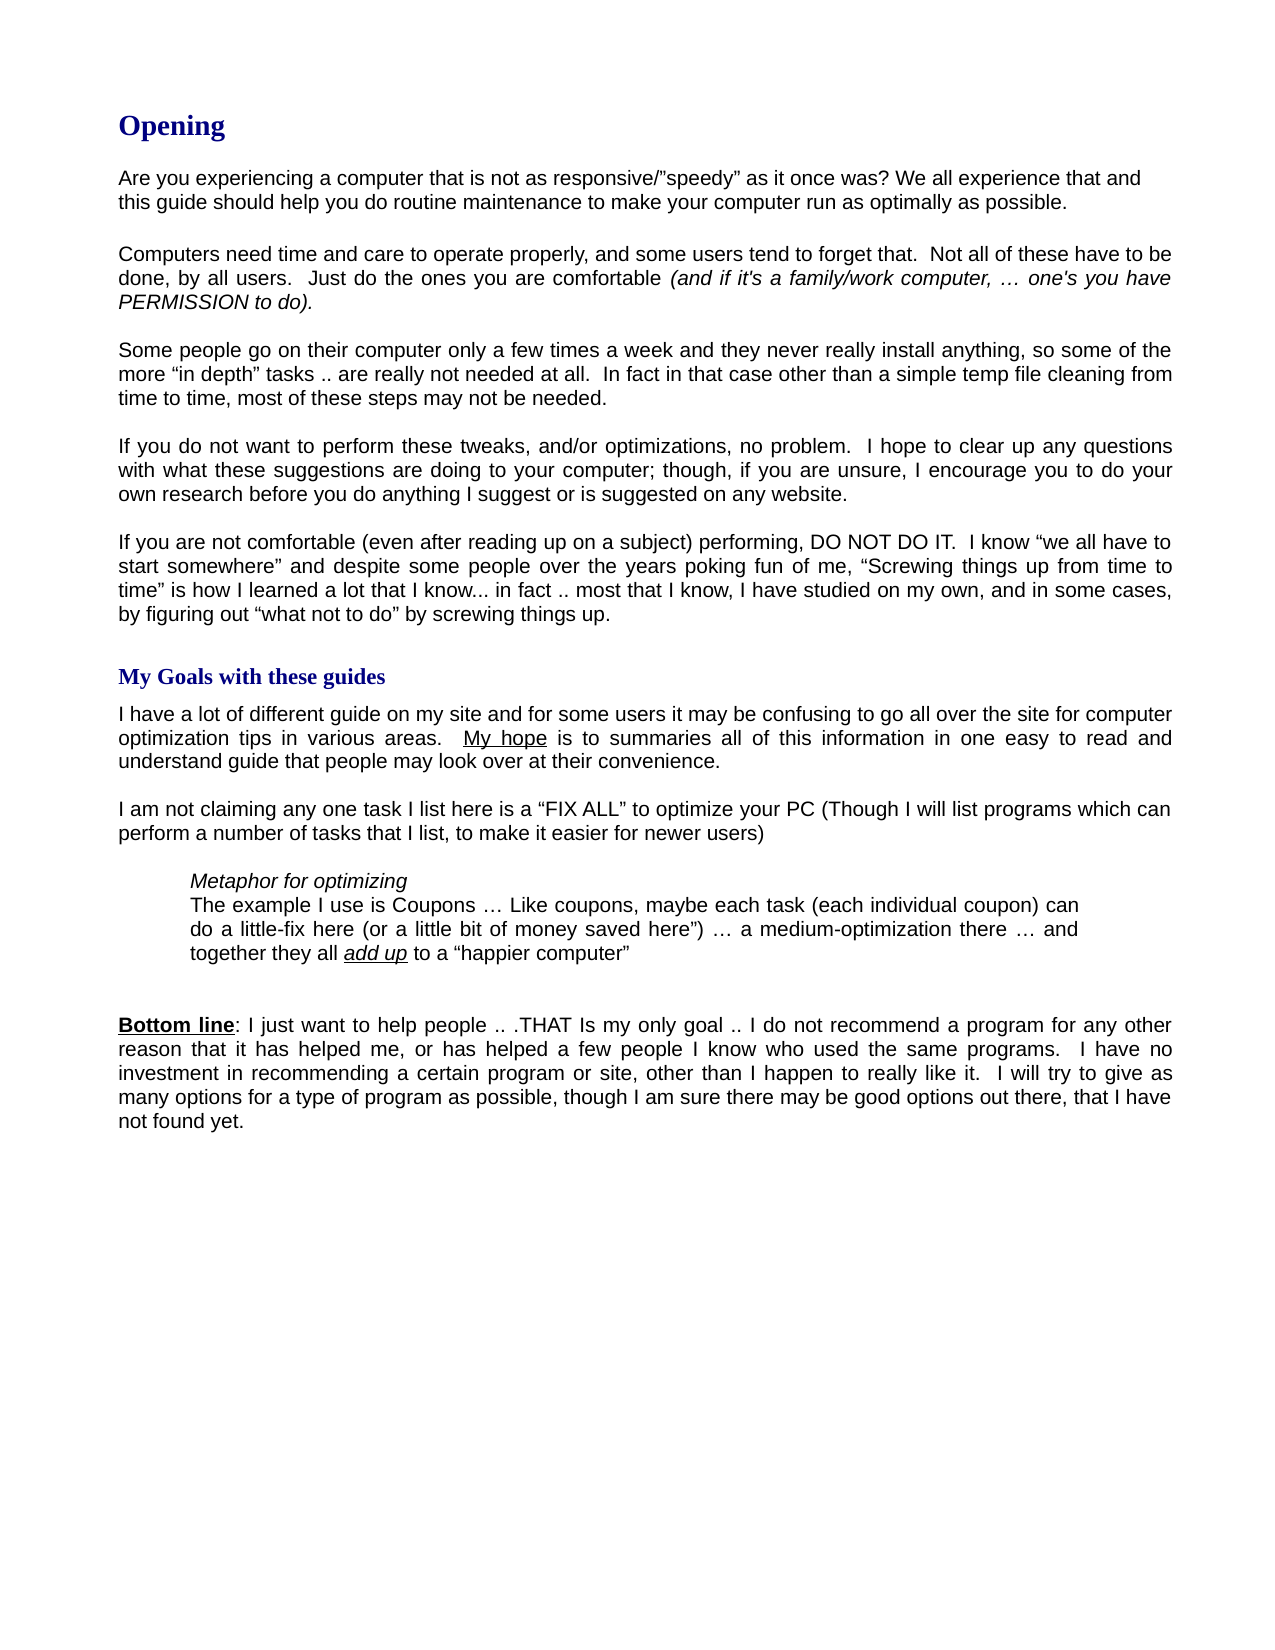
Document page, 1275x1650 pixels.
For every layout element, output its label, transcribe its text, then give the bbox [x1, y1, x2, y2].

text If you do not want to perform these tweaks, and/or optimizations, no problem. I hope to clear up any questions with what these suggestions are doing to your computer; though, if you are unsure, I encourage you to do your own research before you do anything I suggest or is suggested on any website. [118, 434, 1174, 506]
text If you are not comfortable (even after reading up on a subject) performing, DO NOT DO IT. I know “we all have to start somewhere” and despite some people over the years poking fun of me, “Screwing things up from time to time” is how I learned a lot that I know... in fact .. most that I know, I have studied on my own, and in some cases, by figuring out “what not to do” by screwing things up. [118, 530, 1174, 626]
text Computers need time and care to operate properly, and some users tend to forget that. Not all of these have to be done, by all users. Just do the ones you are comfortable (and if it's a family/work computer, … one's you have PERMISSION to do). [118, 242, 1174, 314]
subtitle My Goals with these guides [118, 663, 1174, 689]
text Metaphor for optimizing [190, 869, 1081, 893]
text I am not claiming any one task I list here is a “FIX ALL” to optimize your PC (Though I will list programs which can perform a number of tasks that I list, to make it easier for newer users) [118, 797, 1174, 845]
text Are you experiencing a computer that is not as responsive/”speedy” as it once was? We all experience that and this guide should help you do routine maintenance to make your computer run as optimally as possible. [118, 166, 1174, 213]
text The example I use is Coupons … Like coupons, maybe each task (each individual coupon) can do a little-fix here (or a little bit of money saved here”) … a medium-optimization there … and together they all add up to a “happier computer” [190, 893, 1081, 965]
text Some people go on their computer only a few times a week and they never really install anything, so some of the more “in depth” tasks .. are really not needed at all. In fact in that case other than a simple temp file cleaning from time to time, most of these steps may not be needed. [118, 338, 1174, 410]
text I have a lot of different guide on my site and for some users it may be confusing to go all over the site for computer optimization tips in various areas. My hope is to summaries all of this information in one easy to read and understand guide that people may look over at their convenience. [118, 701, 1174, 773]
subtitle Opening [118, 108, 1174, 142]
text Bottom line: I just want to help people .. .THAT Is my only goal .. I do not recommend a program for any other reason that it has helped me, or has helped a few people I know who used the same programs. I have no investment in recommending a certain program or site, other than I happen to really like it. I will try to give as many options for a type of program as possible, though I am sure there may be good options out there, that I have not found yet. [118, 1013, 1174, 1133]
